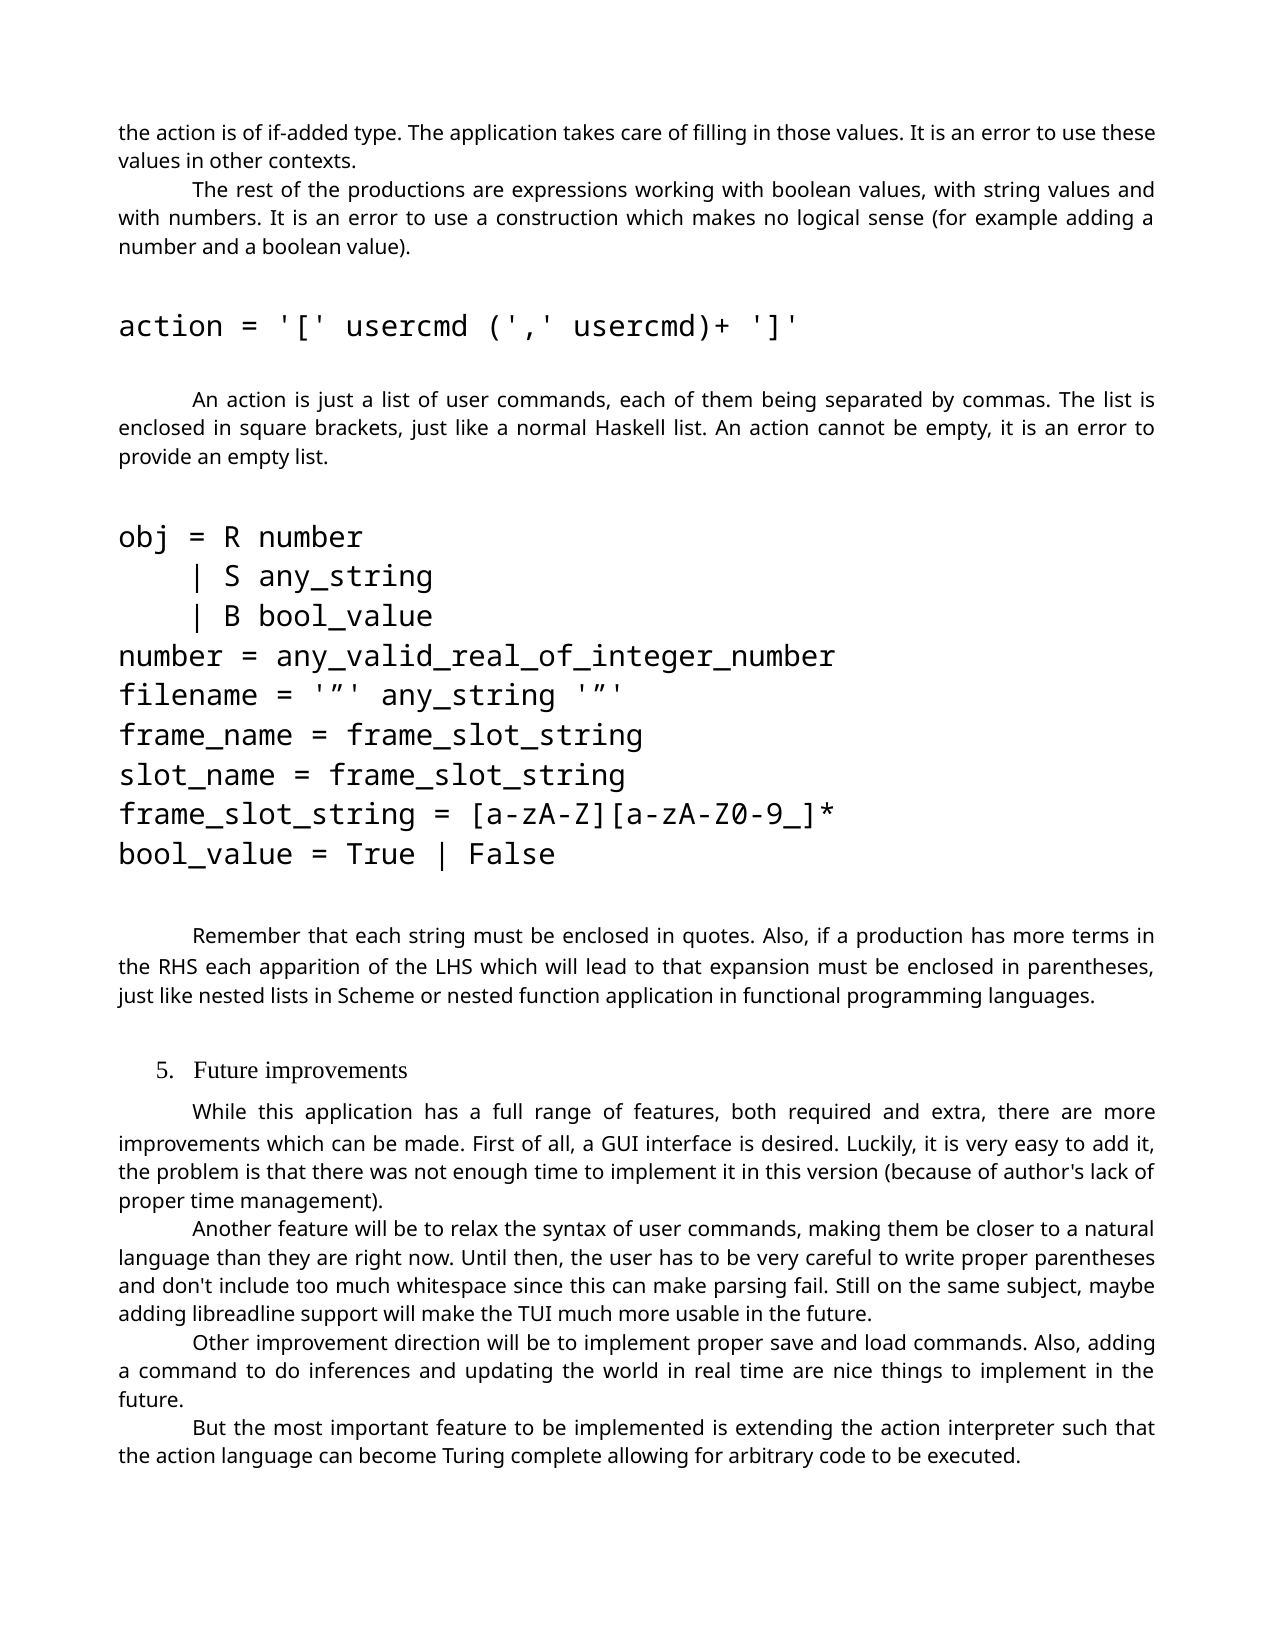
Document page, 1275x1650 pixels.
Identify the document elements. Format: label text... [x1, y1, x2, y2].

text action = '[' usercmd (',' usercmd)+ ']' [118, 306, 1157, 345]
text Other improvement direction will be to implement proper save and load commands. Also, adding a command to do inferences and updating the world in real time are nice things to implement in the future. [118, 1328, 1157, 1413]
text The rest of the productions are expressions working with boolean values, with string values and with numbers. It is an error to use a construction which makes no logical sense (for example adding a number and a boolean value). [118, 175, 1157, 260]
text frame_name = frame_slot_string [118, 714, 1157, 754]
text the action is of if-added type. The application takes care of filling in those values. It is an error to use these values in other contexts. [118, 118, 1157, 175]
text While this application has a full range of features, both required and extra, there are more improvements which can be made. First of all, a GUI interface is desired. Luckily, it is very easy to add it, the problem is that there was not enough time to implement it in this version (because of author's lack of proper time management). [118, 1083, 1157, 1214]
text number = any_valid_real_of_integer_number [118, 635, 1157, 674]
text frame_slot_string = [a-zA-Z][a-zA-Z0-9_]* [118, 794, 1157, 833]
text | B bool_value [118, 595, 1157, 635]
text Remember that each string must be enclosed in quotes. Also, if a production has more terms in the RHS each apparition of the LHS which will lead to that expansion must be enclosed in parentheses, just like nested lists in Scheme or nested function application in functional programming languages. [118, 913, 1157, 1009]
text Another feature will be to relax the syntax of user commands, making them be closer to a natural language than they are right now. Until then, the user has to be very careful to write proper parentheses and don't include too much whitespace since this can make parsing fail. Still on the same subject, maybe adding libreadline support will make the TUI much more usable in the future. [118, 1214, 1157, 1328]
text bool_value = True | False [118, 833, 1157, 873]
text obj = R number [118, 516, 1157, 556]
text filename = '”' any_string '”' [118, 674, 1157, 714]
text An action is just a list of user commands, each of them being separated by commas. The list is enclosed in square brackets, just like a normal Haskell list. An action cannot be empty, it is an error to provide an empty list. [118, 385, 1157, 470]
text slot_name = frame_slot_string [118, 754, 1157, 794]
list Future improvements [156, 1055, 1157, 1083]
text | S any_string [118, 556, 1157, 595]
text But the most important feature to be implemented is extending the action interpreter such that the action language can become Turing complete allowing for arbitrary code to be executed. [118, 1413, 1157, 1470]
